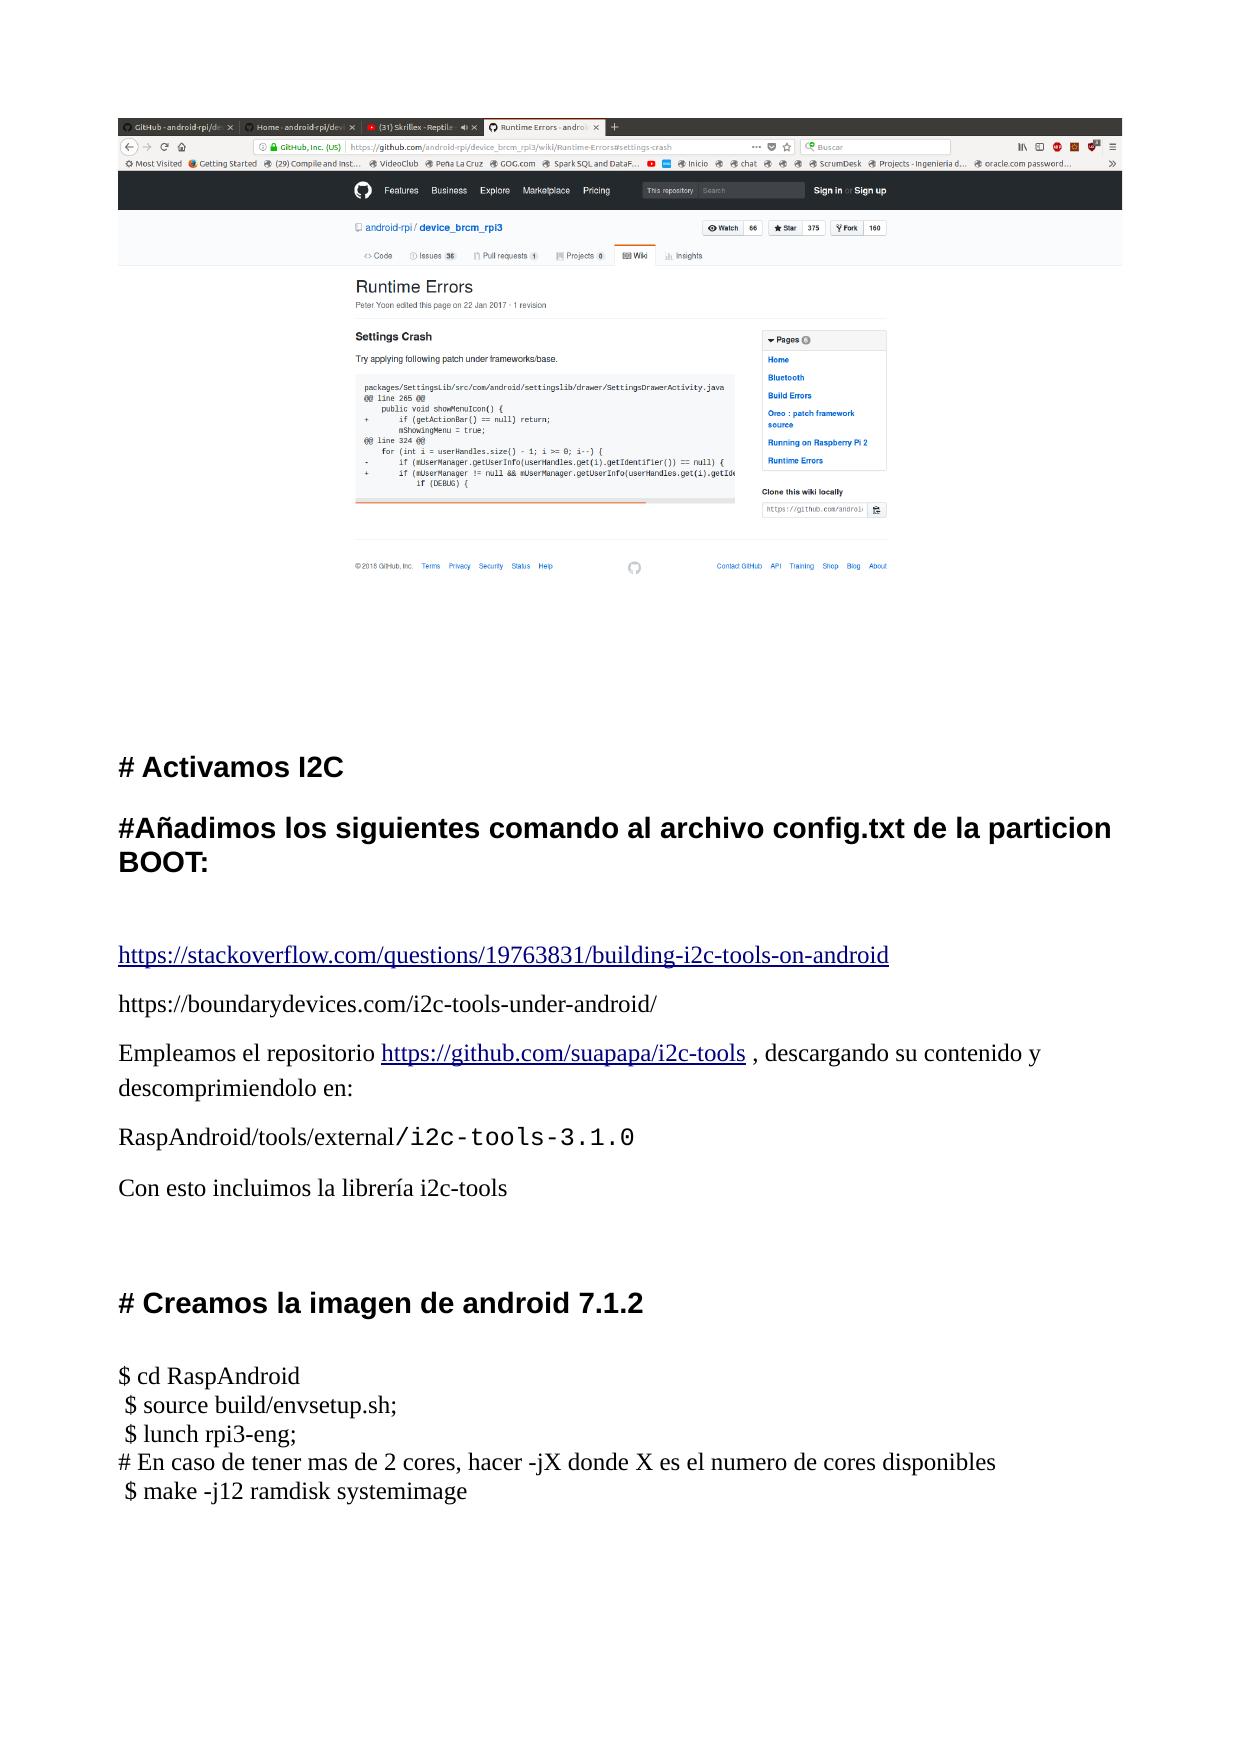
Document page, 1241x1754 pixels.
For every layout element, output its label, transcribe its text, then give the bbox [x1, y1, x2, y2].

subtitle #Añadimos los siguientes comando al archivo config.txt de la particion BOOT: [118, 811, 1122, 879]
text Empleamos el repositorio https://github.com/suapapa/i2c-tools , descargando su contenido y descomprimiendolo en: [118, 1038, 1122, 1102]
text $ cd RaspAndroid $ source build/envsetup.sh; [118, 1361, 1122, 1419]
text # En caso de tener mas de 2 cores, hacer -jX donde X es el numero de cores disponibles [118, 1447, 1122, 1476]
text RaspAndroid/tools/external/i2c-tools-3.1.0 [118, 1122, 1122, 1153]
subtitle # Creamos la imagen de android 7.1.2 [118, 1286, 1122, 1320]
text https://stackoverflow.com/questions/19763831/building-i2c-tools-on-android [118, 940, 1122, 969]
text $ make -j12 ramdisk systemimage [118, 1476, 1122, 1505]
picture [118, 118, 1123, 690]
subtitle # Activamos I2C [118, 750, 1122, 784]
text https://boundarydevices.com/i2c-tools-under-android/ [118, 989, 1122, 1018]
text $ lunch rpi3-eng; [118, 1419, 1122, 1447]
text Con esto incluimos la librería i2c-tools [118, 1173, 1122, 1202]
